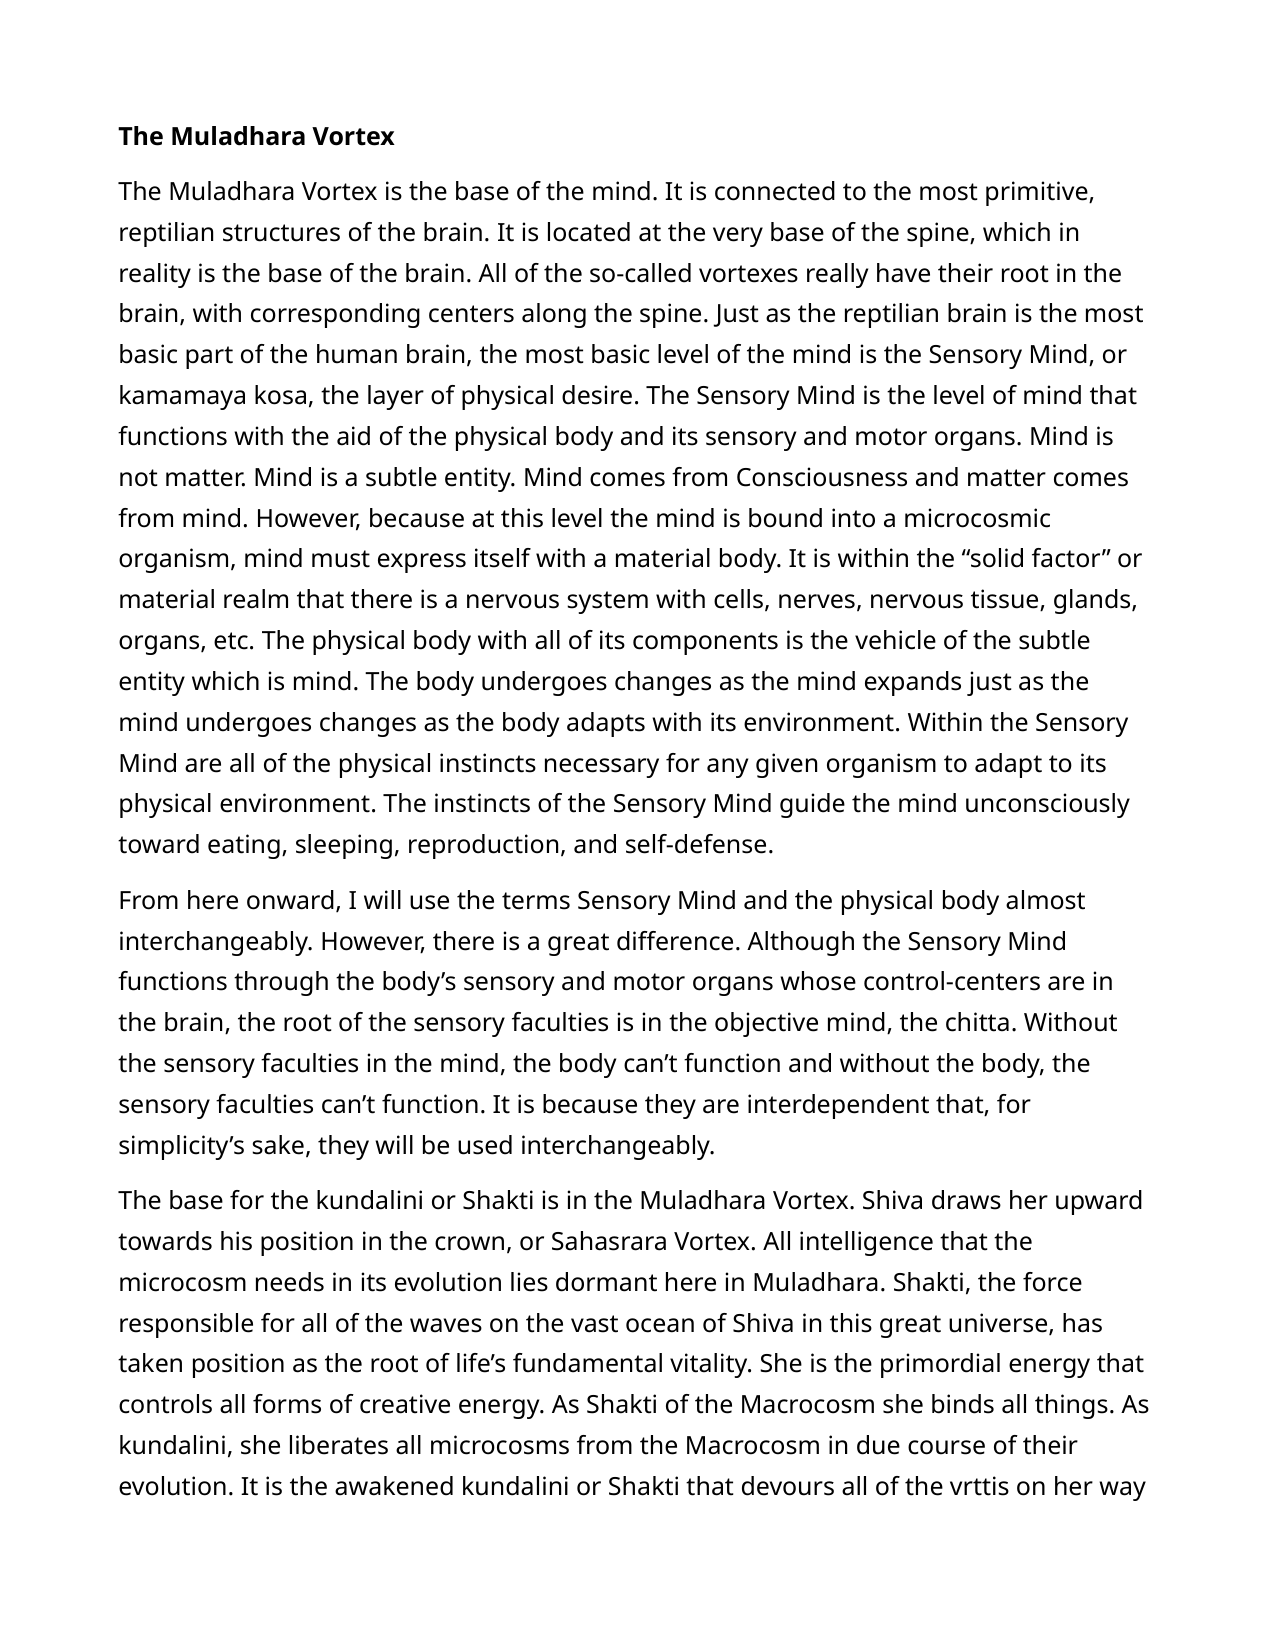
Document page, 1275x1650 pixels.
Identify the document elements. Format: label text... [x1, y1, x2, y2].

text The Muladhara Vortex [118, 118, 1157, 152]
text The base for the kundalini or Shakti is in the Muladhara Vortex. Shiva draws her upward towards his position in the crown, or Sahasrara Vortex. All intelligence that the microcosm needs in its evolution lies dormant here in Muladhara. Shakti, the force responsible for all of the waves on the vast ocean of Shiva in this great universe, has taken position as the root of life’s fundamental vitality. She is the primordial energy that controls all forms of creative energy. As Shakti of the Macrocosm she binds all things. As kundalini, she liberates all microcosms from the Macrocosm in due course of their evolution. It is the awakened kundalini or Shakti that devours all of the vrttis on her way [118, 1183, 1157, 1503]
text From here onward, I will use the terms Sensory Mind and the physical body almost interchangeably. However, there is a great difference. Although the Sensory Mind functions through the body’s sensory and motor organs whose control-centers are in the brain, the root of the sensory faculties is in the objective mind, the chitta. Without the sensory faculties in the mind, the body can’t function and without the body, the sensory faculties can’t function. It is because they are interdependent that, for simplicity’s sake, they will be used interchangeably. [118, 882, 1157, 1161]
text The Muladhara Vortex is the base of the mind. It is connected to the most primitive, reptilian structures of the brain. It is located at the very base of the spine, which in reality is the base of the brain. All of the so-called vortexes really have their root in the brain, with corresponding centers along the spine. Just as the reptilian brain is the most basic part of the human brain, the most basic level of the mind is the Sensory Mind, or kamamaya kosa, the layer of physical desire. The Sensory Mind is the level of mind that functions with the aid of the physical body and its sensory and motor organs. Mind is not matter. Mind is a subtle entity. Mind comes from Consciousness and matter comes from mind. However, because at this level the mind is bound into a microcosmic organism, mind must express itself with a material body. It is within the “solid factor” or material realm that there is a nervous system with cells, nerves, nervous tissue, glands, organs, etc. The physical body with all of its components is the vehicle of the subtle entity which is mind. The body undergoes changes as the mind expands just as the mind undergoes changes as the body adapts with its environment. Within the Sensory Mind are all of the physical instincts necessary for any given organism to adapt to its physical environment. The instincts of the Sensory Mind guide the mind unconsciously toward eating, sleeping, reproduction, and self-defense. [118, 173, 1157, 861]
